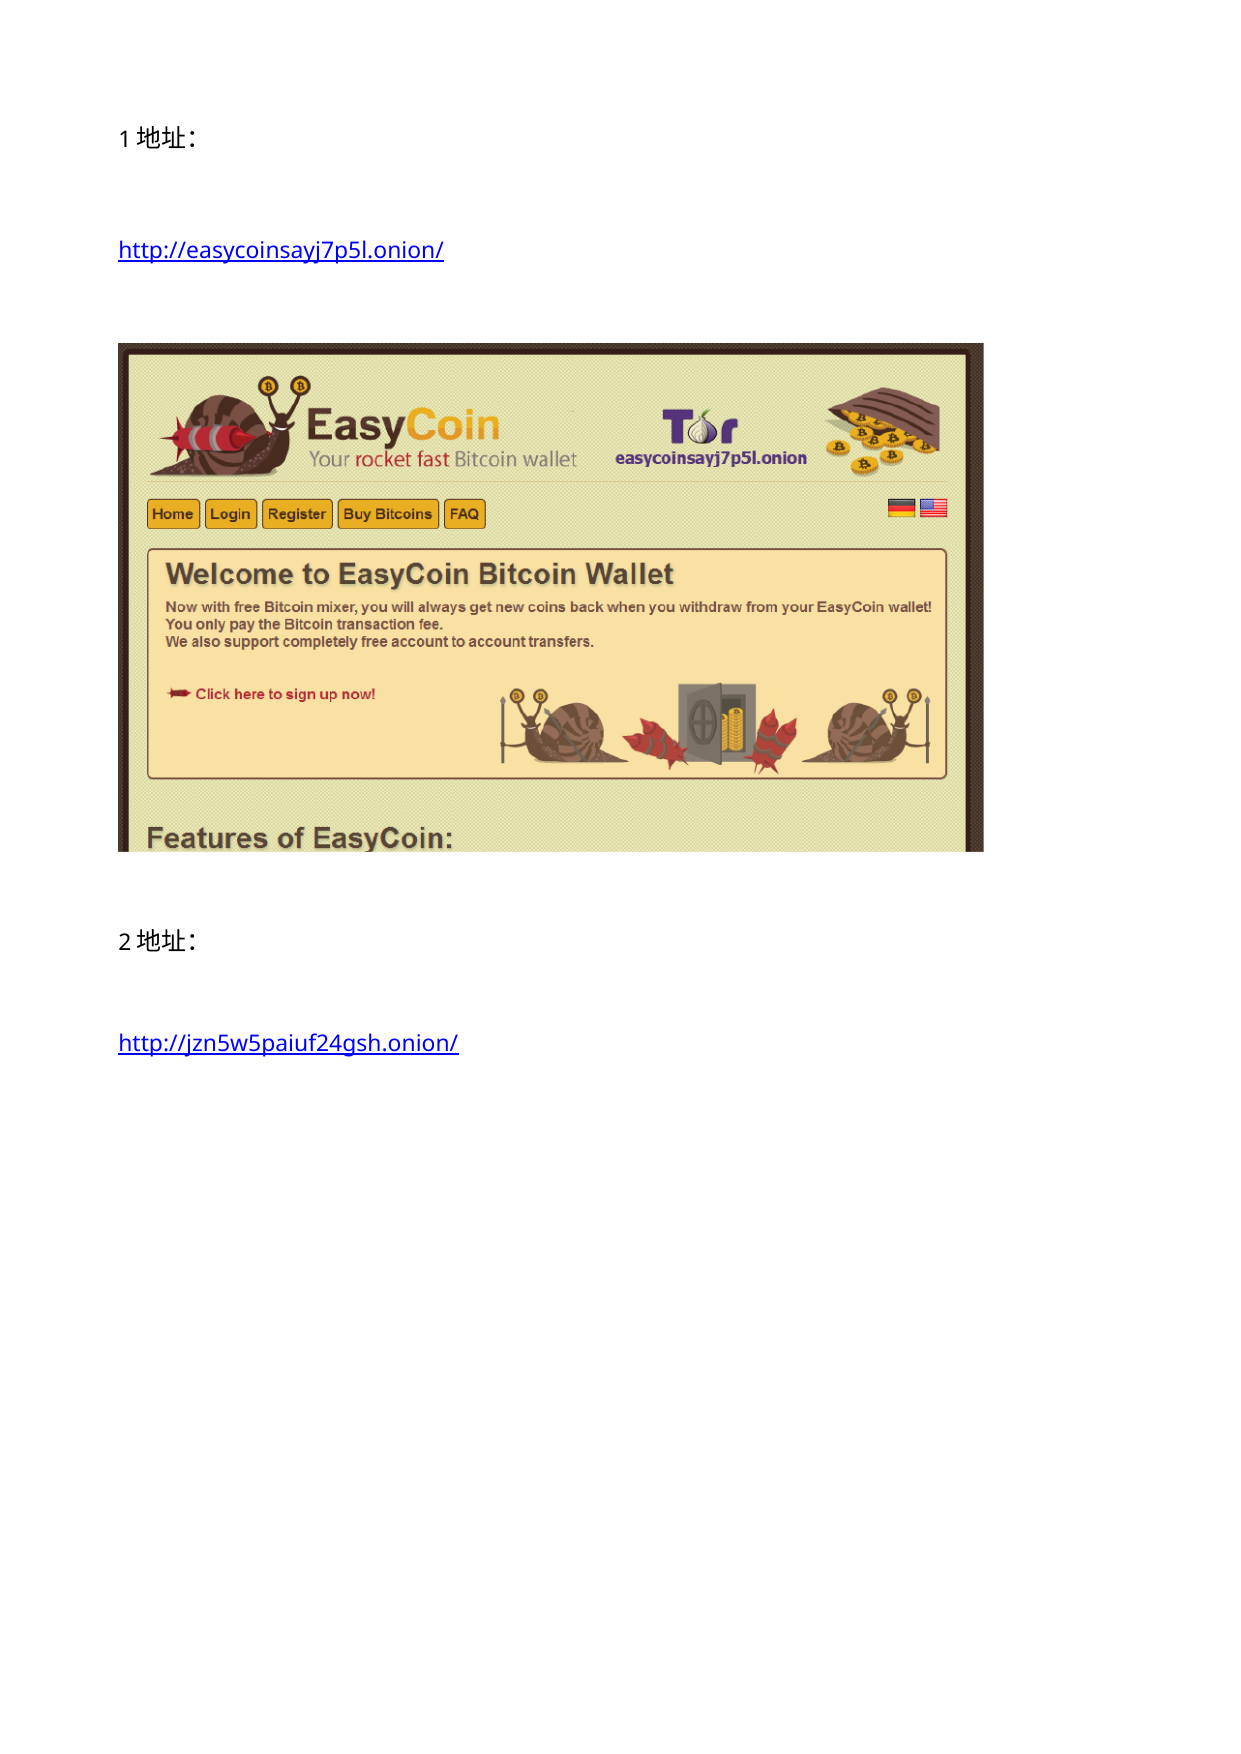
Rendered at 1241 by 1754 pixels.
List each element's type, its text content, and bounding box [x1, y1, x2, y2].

text 1地址： [118, 118, 1122, 154]
text http://easycoinsayj7p5l.onion/ [118, 234, 1122, 265]
text http://jzn5w5paiuf24gsh.onion/ [118, 1027, 1122, 1058]
text 2地址： [118, 921, 1122, 957]
